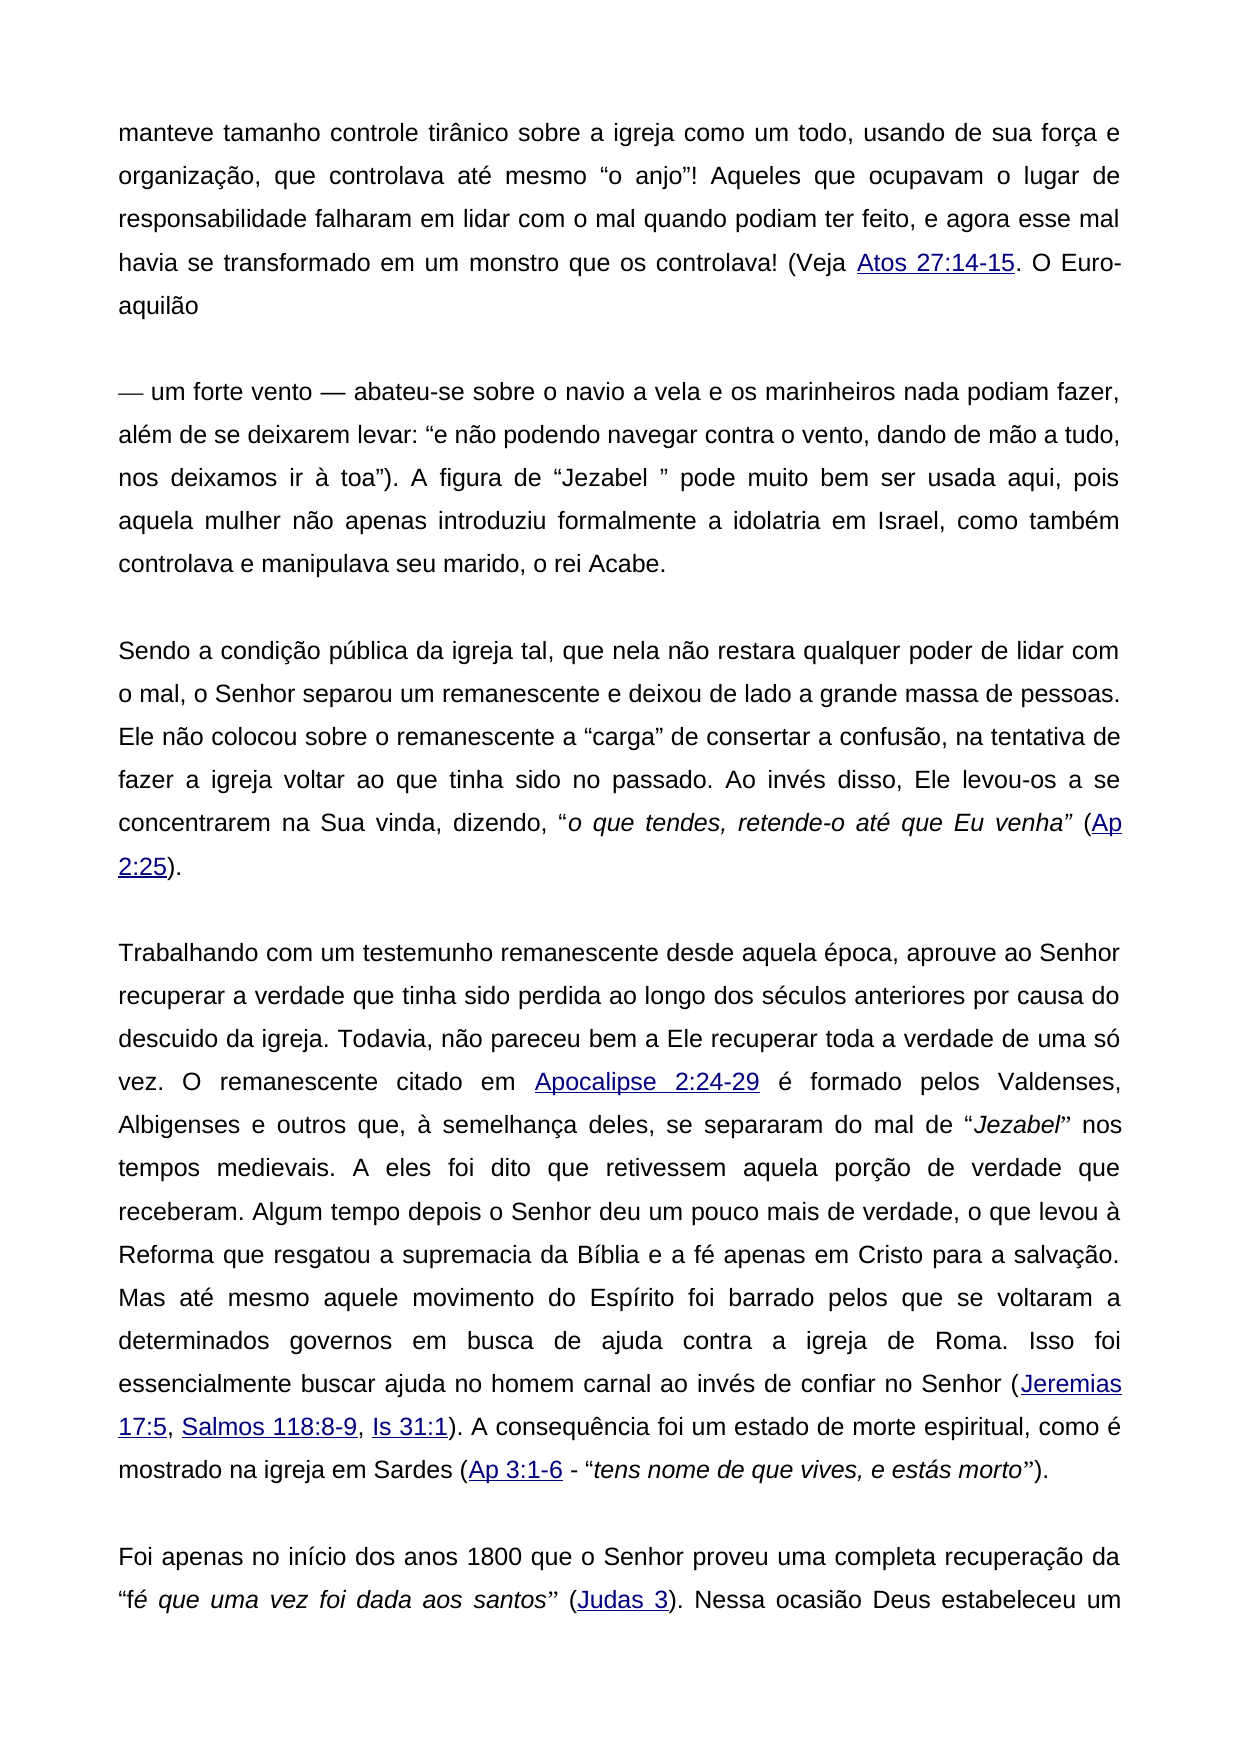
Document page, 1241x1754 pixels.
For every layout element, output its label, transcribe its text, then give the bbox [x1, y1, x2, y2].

text Trabalhando com um testemunho remanescente desde aquela época, aprouve ao Senhor recuperar a verdade que tinha sido perdida ao longo dos séculos anteriores por causa do descuido da igreja. Todavia, não pareceu bem a Ele recuperar toda a verdade de uma só vez. O remanescente citado em Apocalipse 2:24-29 é formado pelos Valdenses, Albigenses e outros que, à semelhança deles, se separaram do mal de “Jezabel” nos tempos medievais. A eles foi dito que retivessem aquela porção de verdade que receberam. Algum tempo depois o Senhor deu um pouco mais de verdade, o que levou à Reforma que resgatou a supremacia da Bíblia e a fé apenas em Cristo para a salvação. Mas até mesmo aquele movimento do Espírito foi barrado pelos que se voltaram a determinados governos em busca de ajuda contra a igreja de Roma. Isso foi essencialmente buscar ajuda no homem carnal ao invés de confiar no Senhor (Jeremias 17:5, Salmos 118:8-9, Is 31:1). A consequência foi um estado de morte espiritual, como é mostrado na igreja em Sardes (Ap 3:1-6 - “tens nome de que vives, e estás morto”). [118, 938, 1122, 1484]
text Foi apenas no início dos anos 1800 que o Senhor proveu uma completa recuperação da “fé que uma vez foi dada aos santos” (Judas 3). Nessa ocasião Deus estabeleceu um [118, 1542, 1122, 1614]
text Sendo a condição pública da igreja tal, que nela não restara qualquer poder de lidar com o mal, o Senhor separou um remanescente e deixou de lado a grande massa de pessoas. Ele não colocou sobre o remanescente a “carga” de consertar a confusão, na tentativa de fazer a igreja voltar ao que tinha sido no passado. Ao invés disso, Ele levou-os a se concentrarem na Sua vinda, dizendo, “o que tendes, retende-o até que Eu venha” (Ap 2:25). [118, 636, 1122, 880]
text — um forte vento — abateu-se sobre o navio a vela e os marinheiros nada podiam fazer, além de se deixarem levar: “e não podendo navegar contra o vento, dando de mão a tudo, nos deixamos ir à toa”). A figura de “Jezabel ” pode muito bem ser usada aqui, pois aquela mulher não apenas introduziu formalmente a idolatria em Israel, como também controlava e manipulava seu marido, o rei Acabe. [118, 377, 1122, 578]
text manteve tamanho controle tirânico sobre a igreja como um todo, usando de sua força e organização, que controlava até mesmo “o anjo”! Aqueles que ocupavam o lugar de responsabilidade falharam em lidar com o mal quando podiam ter feito, e agora esse mal havia se transformado em um monstro que os controlava! (Veja Atos 27:14-15. O Euro-aquilão [118, 118, 1122, 319]
